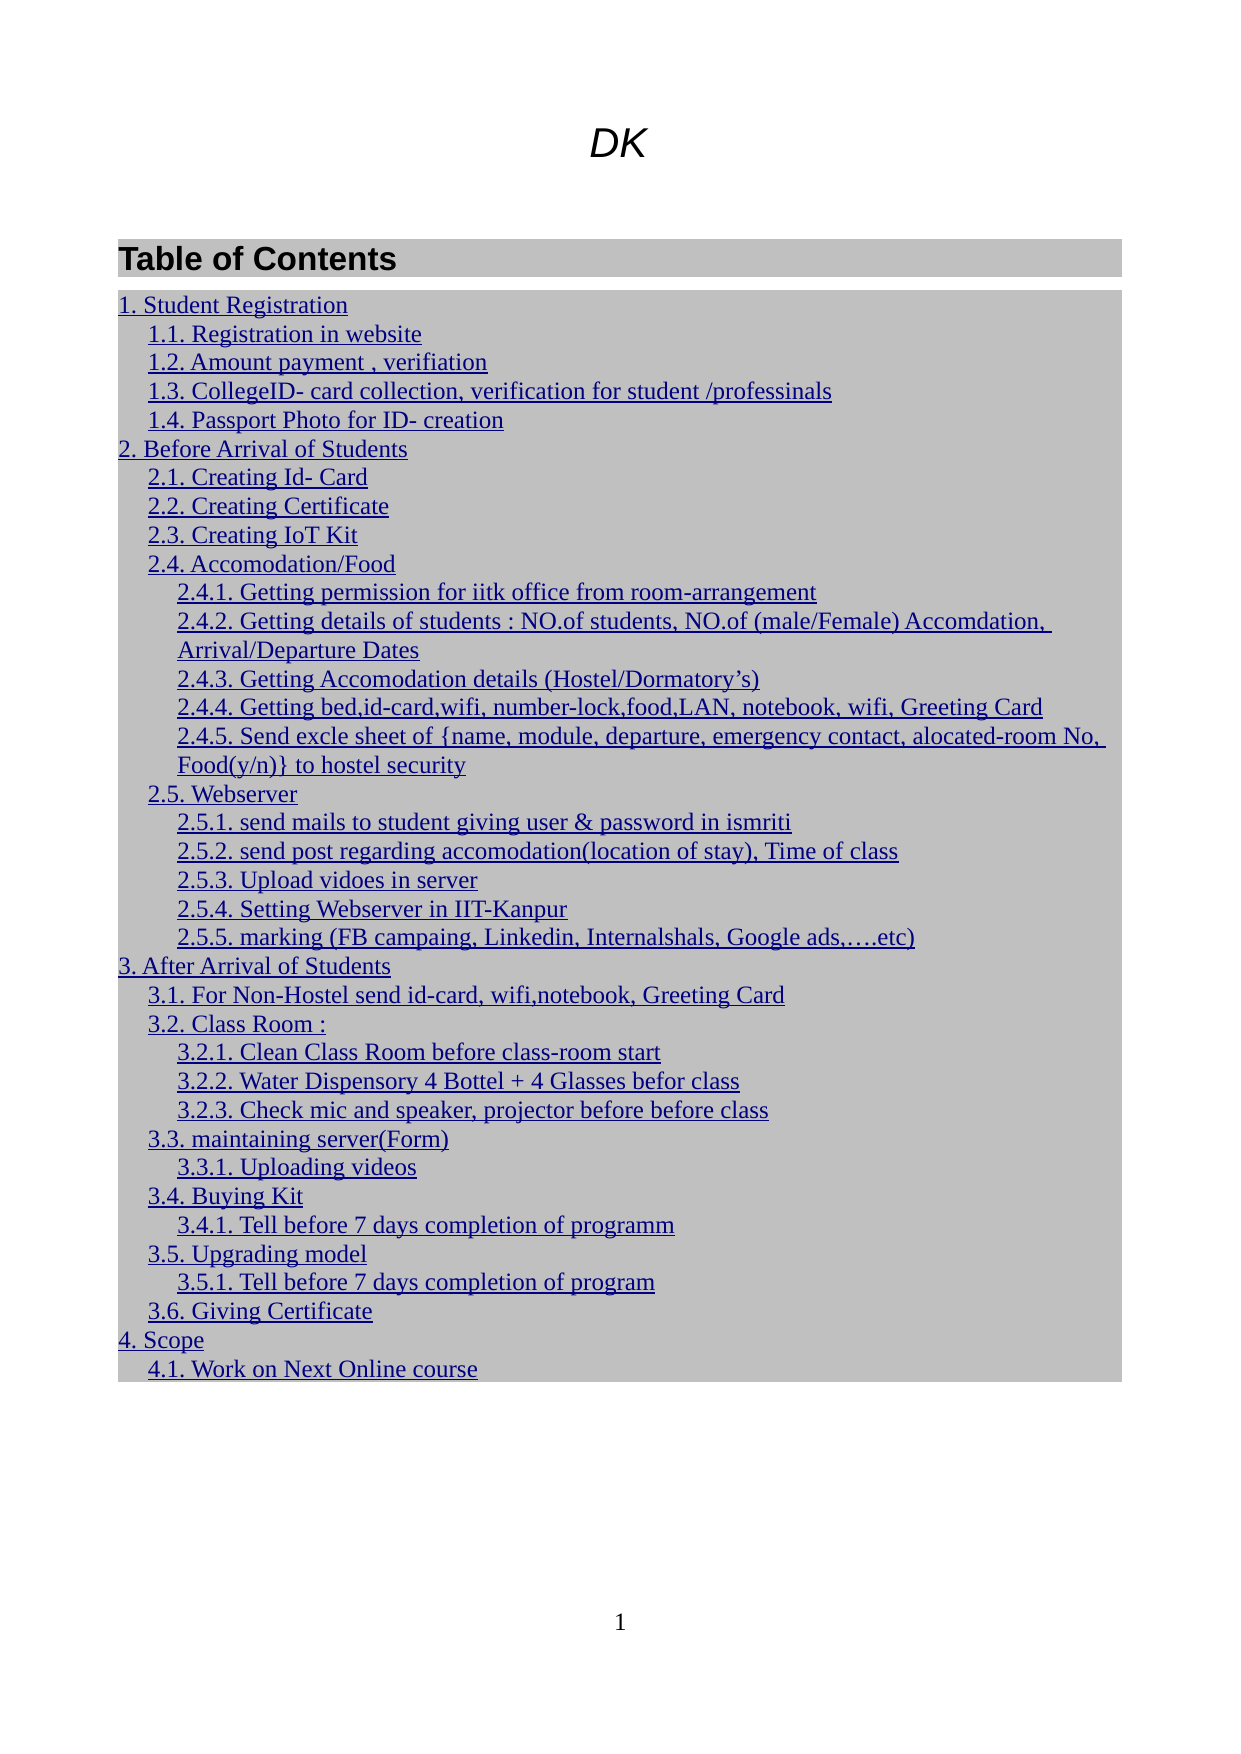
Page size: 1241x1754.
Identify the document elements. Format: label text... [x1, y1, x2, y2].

text 3.4.1. Tell before 7 days completion of programm [177, 1210, 1122, 1239]
subtitle DK [118, 118, 1122, 166]
text 2.1. Creating Id- Card [148, 462, 1122, 491]
text 3.5. Upgrading model [148, 1239, 1122, 1267]
text 2.4.1. Getting permission for iitk office from room-arrangement [177, 577, 1122, 606]
text 2.4.4. Getting bed,id-card,wifi, number-lock,food,LAN, notebook, wifi, Greeting Card [177, 692, 1122, 721]
text 3.1. For Non-Hostel send id-card, wifi,notebook, Greeting Card [148, 980, 1122, 1009]
text 2. Before Arrival of Students [118, 434, 1122, 462]
text 3.2.1. Clean Class Room before class-room start [177, 1037, 1122, 1066]
text 2.4. Accomodation/Food [148, 549, 1122, 577]
text 1. Student Registration [118, 290, 1122, 319]
text 2.5.1. send mails to student giving user & password in ismriti [177, 807, 1122, 836]
text 2.5.5. marking (FB campaing, Linkedin, Internalshals, Google ads,….etc) [177, 922, 1122, 951]
text 1.3. CollegeID- card collection, verification for student /professinals [148, 376, 1122, 405]
text 3.2. Class Room : [148, 1009, 1122, 1037]
text 2.5.4. Setting Webserver in IIT-Kanpur [177, 894, 1122, 922]
text 3.6. Giving Certificate [148, 1296, 1122, 1325]
text 4. Scope [118, 1325, 1122, 1354]
text 1.1. Registration in website [148, 319, 1122, 347]
text 2.4.5. Send excle sheet of {name, module, departure, emergency contact, alocated-room No, Food(y/n)} to hostel security [177, 721, 1122, 779]
text 3. After Arrival of Students [118, 951, 1122, 980]
text 3.4. Buying Kit [148, 1181, 1122, 1210]
text 2.4.2. Getting details of students : NO.of students, NO.of (male/Female) Accomdation, Arrival/Departure Dates [177, 606, 1122, 664]
subtitle Table of Contents [118, 239, 1122, 277]
text 3.3. maintaining server(Form) [148, 1124, 1122, 1152]
text 2.2. Creating Certificate [148, 491, 1122, 520]
text 3.2.2. Water Dispensory 4 Bottel + 4 Glasses befor class [177, 1066, 1122, 1095]
text 2.5.2. send post regarding accomodation(location of stay), Time of class [177, 836, 1122, 865]
text 1.4. Passport Photo for ID- creation [148, 405, 1122, 434]
text 2.5. Webserver [148, 779, 1122, 807]
text 2.3. Creating IoT Kit [148, 520, 1122, 549]
text 2.4.3. Getting Accomodation details (Hostel/Dormatory’s) [177, 664, 1122, 692]
text 2.5.3. Upload vidoes in server [177, 865, 1122, 894]
text 4.1. Work on Next Online course [148, 1354, 1122, 1382]
text 3.3.1. Uploading videos [177, 1152, 1122, 1181]
text 3.2.3. Check mic and speaker, projector before before class [177, 1095, 1122, 1124]
text 3.5.1. Tell before 7 days completion of program [177, 1267, 1122, 1296]
text 1.2. Amount payment , verifiation [148, 347, 1122, 376]
